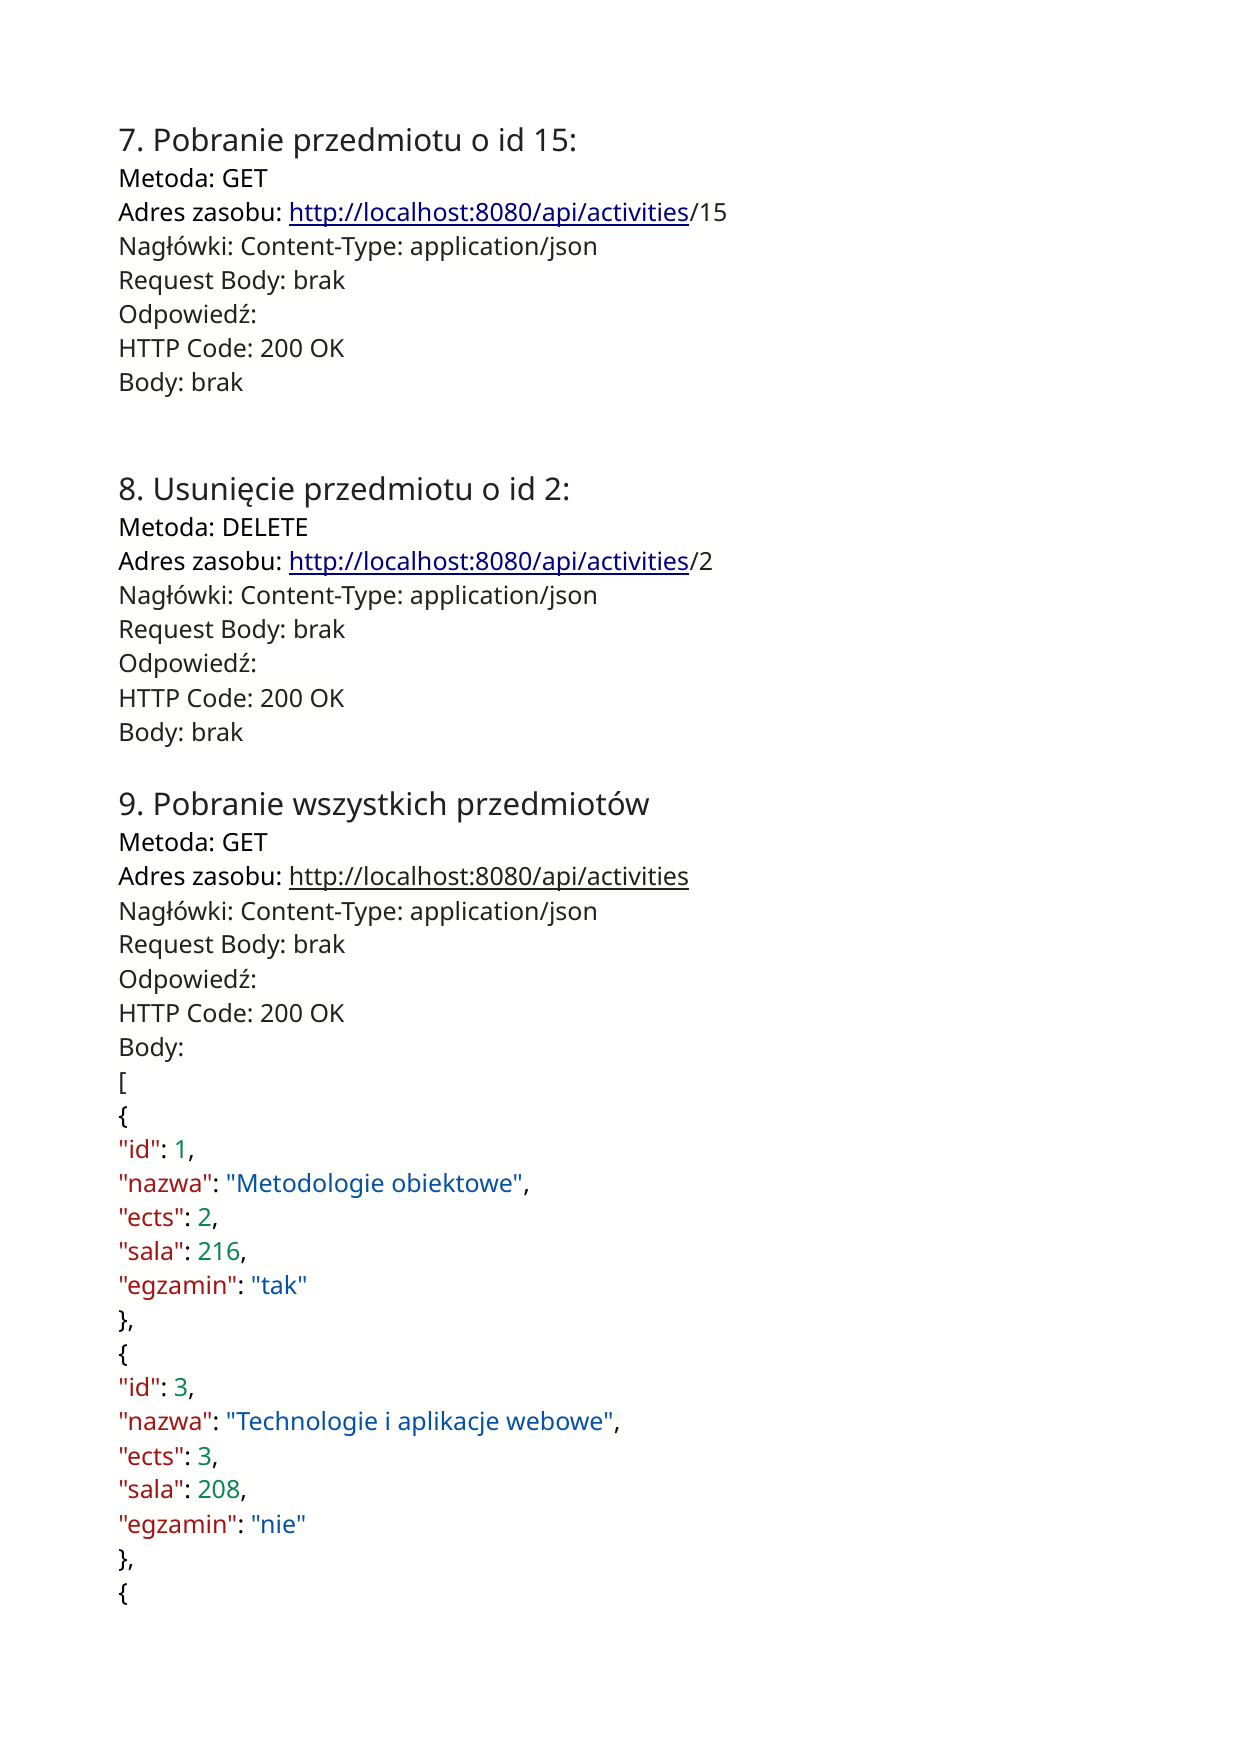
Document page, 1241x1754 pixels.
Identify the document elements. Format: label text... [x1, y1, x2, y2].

text Body: brak [118, 714, 1122, 748]
text { [118, 1097, 1122, 1132]
text 9. Pobranie wszystkich przedmiotów [118, 782, 1122, 825]
text }, [118, 1540, 1122, 1574]
text Body: [118, 1029, 1122, 1063]
text "egzamin": "tak" [118, 1268, 1122, 1302]
text Request Body: brak [118, 927, 1122, 961]
text "sala": 208, [118, 1472, 1122, 1506]
text Odpowiedź: [118, 961, 1122, 995]
text HTTP Code: 200 OK [118, 680, 1122, 714]
text Body: brak [118, 365, 1122, 399]
text Odpowiedź: [118, 646, 1122, 680]
text }, [118, 1302, 1122, 1336]
text Odpowiedź: [118, 297, 1122, 331]
text 7. Pobranie przedmiotu o id 15: [118, 118, 1122, 161]
text "nazwa": "Technologie i aplikacje webowe", [118, 1404, 1122, 1438]
text "egzamin": "nie" [118, 1506, 1122, 1540]
text [ [118, 1063, 1122, 1097]
text Adres zasobu: http://localhost:8080/api/activities [118, 859, 1122, 893]
text Request Body: brak [118, 612, 1122, 646]
text "sala": 216, [118, 1234, 1122, 1268]
text Request Body: brak [118, 263, 1122, 297]
text "nazwa": "Metodologie obiektowe", [118, 1166, 1122, 1200]
text Adres zasobu: http://localhost:8080/api/activities/15 [118, 195, 1122, 229]
text Adres zasobu: http://localhost:8080/api/activities/2 [118, 544, 1122, 578]
text "id": 1, [118, 1132, 1122, 1166]
text "ects": 2, [118, 1200, 1122, 1234]
text Metoda: DELETE [118, 510, 1122, 544]
text Metoda: GET [118, 825, 1122, 859]
text 8. Usunięcie przedmiotu o id 2: [118, 467, 1122, 510]
text "id": 3, [118, 1370, 1122, 1404]
text Nagłówki: Content-Type: application/json [118, 578, 1122, 612]
text HTTP Code: 200 OK [118, 331, 1122, 365]
text { [118, 1336, 1122, 1370]
text "ects": 3, [118, 1438, 1122, 1472]
text Metoda: GET [118, 161, 1122, 195]
text HTTP Code: 200 OK [118, 995, 1122, 1029]
text { [118, 1574, 1122, 1608]
text Nagłówki: Content-Type: application/json [118, 893, 1122, 927]
text Nagłówki: Content-Type: application/json [118, 229, 1122, 263]
